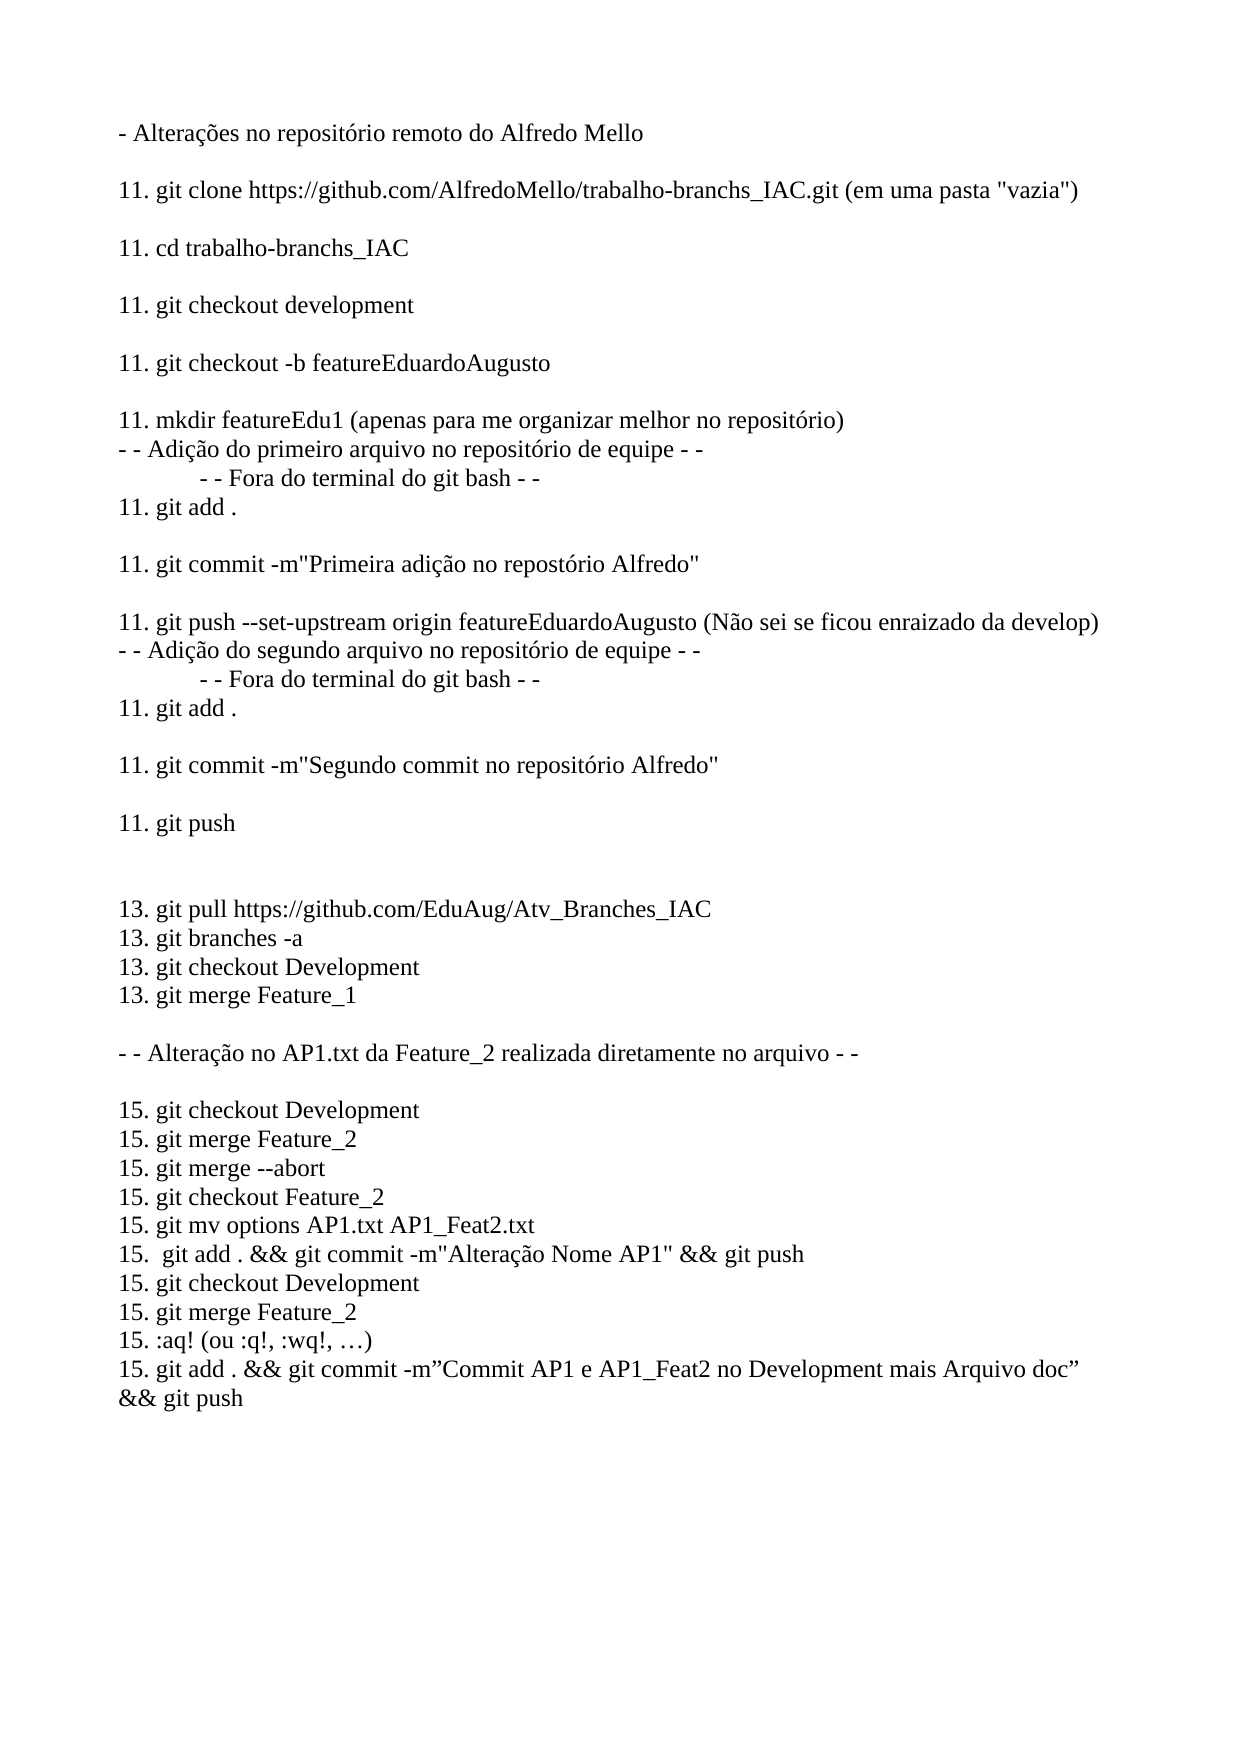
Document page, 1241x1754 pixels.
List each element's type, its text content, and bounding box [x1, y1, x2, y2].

text 15. git merge Feature_2 [118, 1297, 1122, 1326]
text 15. git checkout Development [118, 1268, 1122, 1297]
text - Alterações no repositório remoto do Alfredo Mello [118, 118, 1122, 147]
text 15. git merge --abort [118, 1153, 1122, 1182]
text 15. git checkout Feature_2 [118, 1182, 1122, 1211]
text 11. git push --set-upstream origin featureEduardoAugusto (Não sei se ficou enraizado da develop) [118, 607, 1122, 636]
text - - Fora do terminal do git bash - - [118, 463, 1122, 492]
text 15. :aq! (ou :q!, :wq!, …) [118, 1326, 1122, 1354]
text 11. git checkout development [118, 291, 1122, 319]
text 11. cd trabalho-branchs_IAC [118, 233, 1122, 262]
text 11. git clone https://github.com/AlfredoMello/trabalho-branchs_IAC.git (em uma pasta "vazia") [118, 176, 1122, 204]
text 11. git commit -m"Primeira adição no repostório Alfredo" [118, 549, 1122, 578]
text 11. git push [118, 808, 1122, 837]
text 11. git add . [118, 492, 1122, 521]
text 15. git add . && git commit -m”Commit AP1 e AP1_Feat2 no Development mais Arquivo doc” && git push [118, 1354, 1122, 1412]
text 15. git mv options AP1.txt AP1_Feat2.txt [118, 1211, 1122, 1239]
text - - Adição do segundo arquivo no repositório de equipe - - [118, 636, 1122, 664]
text 15. git checkout Development [118, 1096, 1122, 1124]
text 15. git add . && git commit -m"Alteração Nome AP1" && git push [118, 1239, 1122, 1268]
text 11. git checkout -b featureEduardoAugusto [118, 348, 1122, 377]
text 11. git add . [118, 693, 1122, 722]
text 13. git checkout Development [118, 952, 1122, 981]
text - - Alteração no AP1.txt da Feature_2 realizada diretamente no arquivo - - [118, 1038, 1122, 1067]
text - - Adição do primeiro arquivo no repositório de equipe - - [118, 434, 1122, 463]
text 15. git merge Feature_2 [118, 1124, 1122, 1153]
text - - Fora do terminal do git bash - - [118, 664, 1122, 693]
text 13. git pull https://github.com/EduAug/Atv_Branches_IAC [118, 894, 1122, 923]
text 11. git commit -m"Segundo commit no repositório Alfredo" [118, 751, 1122, 779]
text 11. mkdir featureEdu1 (apenas para me organizar melhor no repositório) [118, 406, 1122, 434]
text 13. git merge Feature_1 [118, 981, 1122, 1009]
text 13. git branches -a [118, 923, 1122, 952]
